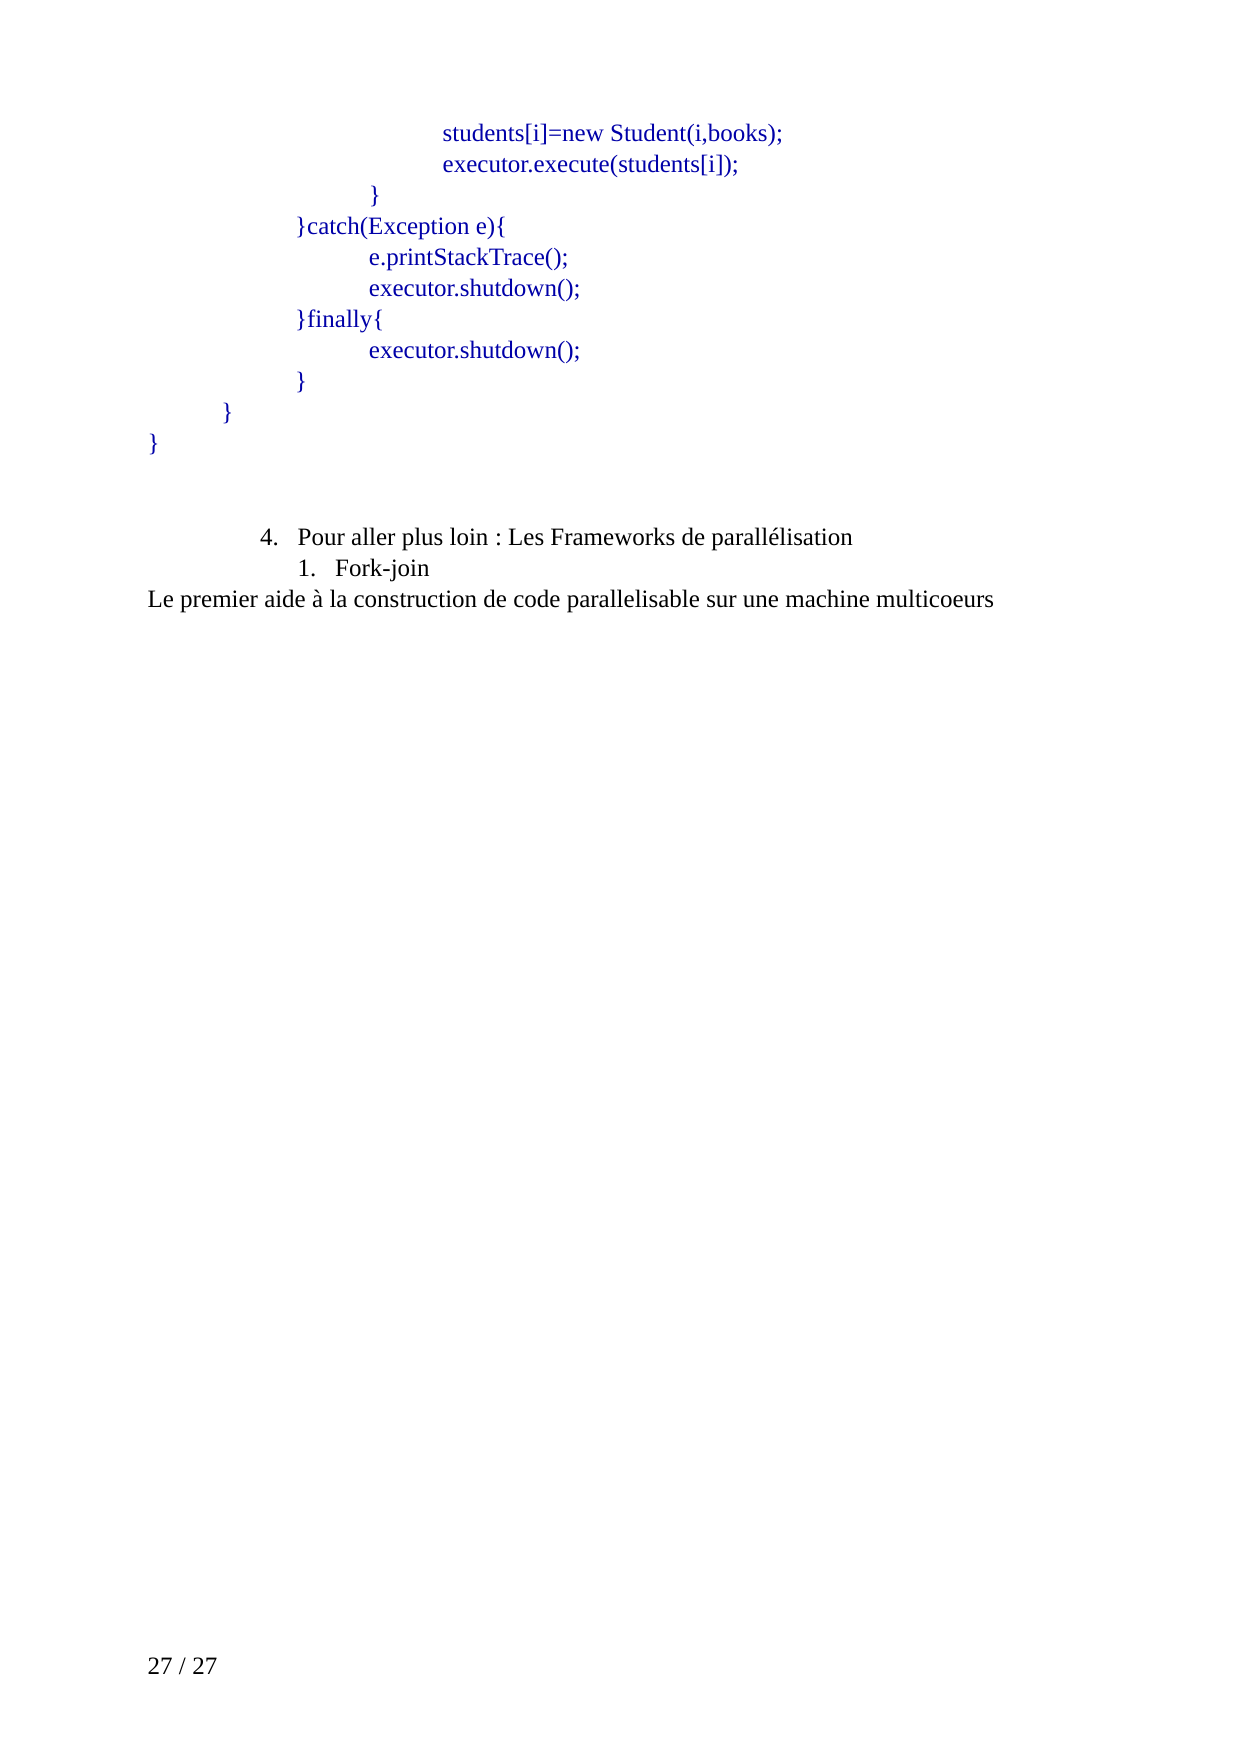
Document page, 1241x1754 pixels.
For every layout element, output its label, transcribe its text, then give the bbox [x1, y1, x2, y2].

list Pour aller plus loin : Les Frameworks de parallélisation [260, 522, 1093, 550]
text } [147, 180, 1092, 209]
list Fork-join [297, 553, 1093, 581]
text executor.execute(students[i]); [147, 149, 1092, 178]
text executor.shutdown(); [147, 335, 1092, 364]
text e.printStackTrace(); [147, 242, 1092, 271]
text }catch(Exception e){ [147, 211, 1092, 240]
text } [147, 397, 1092, 426]
text }finally{ [147, 304, 1092, 333]
text } [147, 428, 1092, 457]
text executor.shutdown(); [147, 273, 1092, 302]
text } [147, 366, 1092, 395]
text students[i]=new Student(i,books); [147, 118, 1092, 147]
list Le premier aide à la construction de code parallelisable sur une machine multicoeurs [147, 584, 1092, 612]
